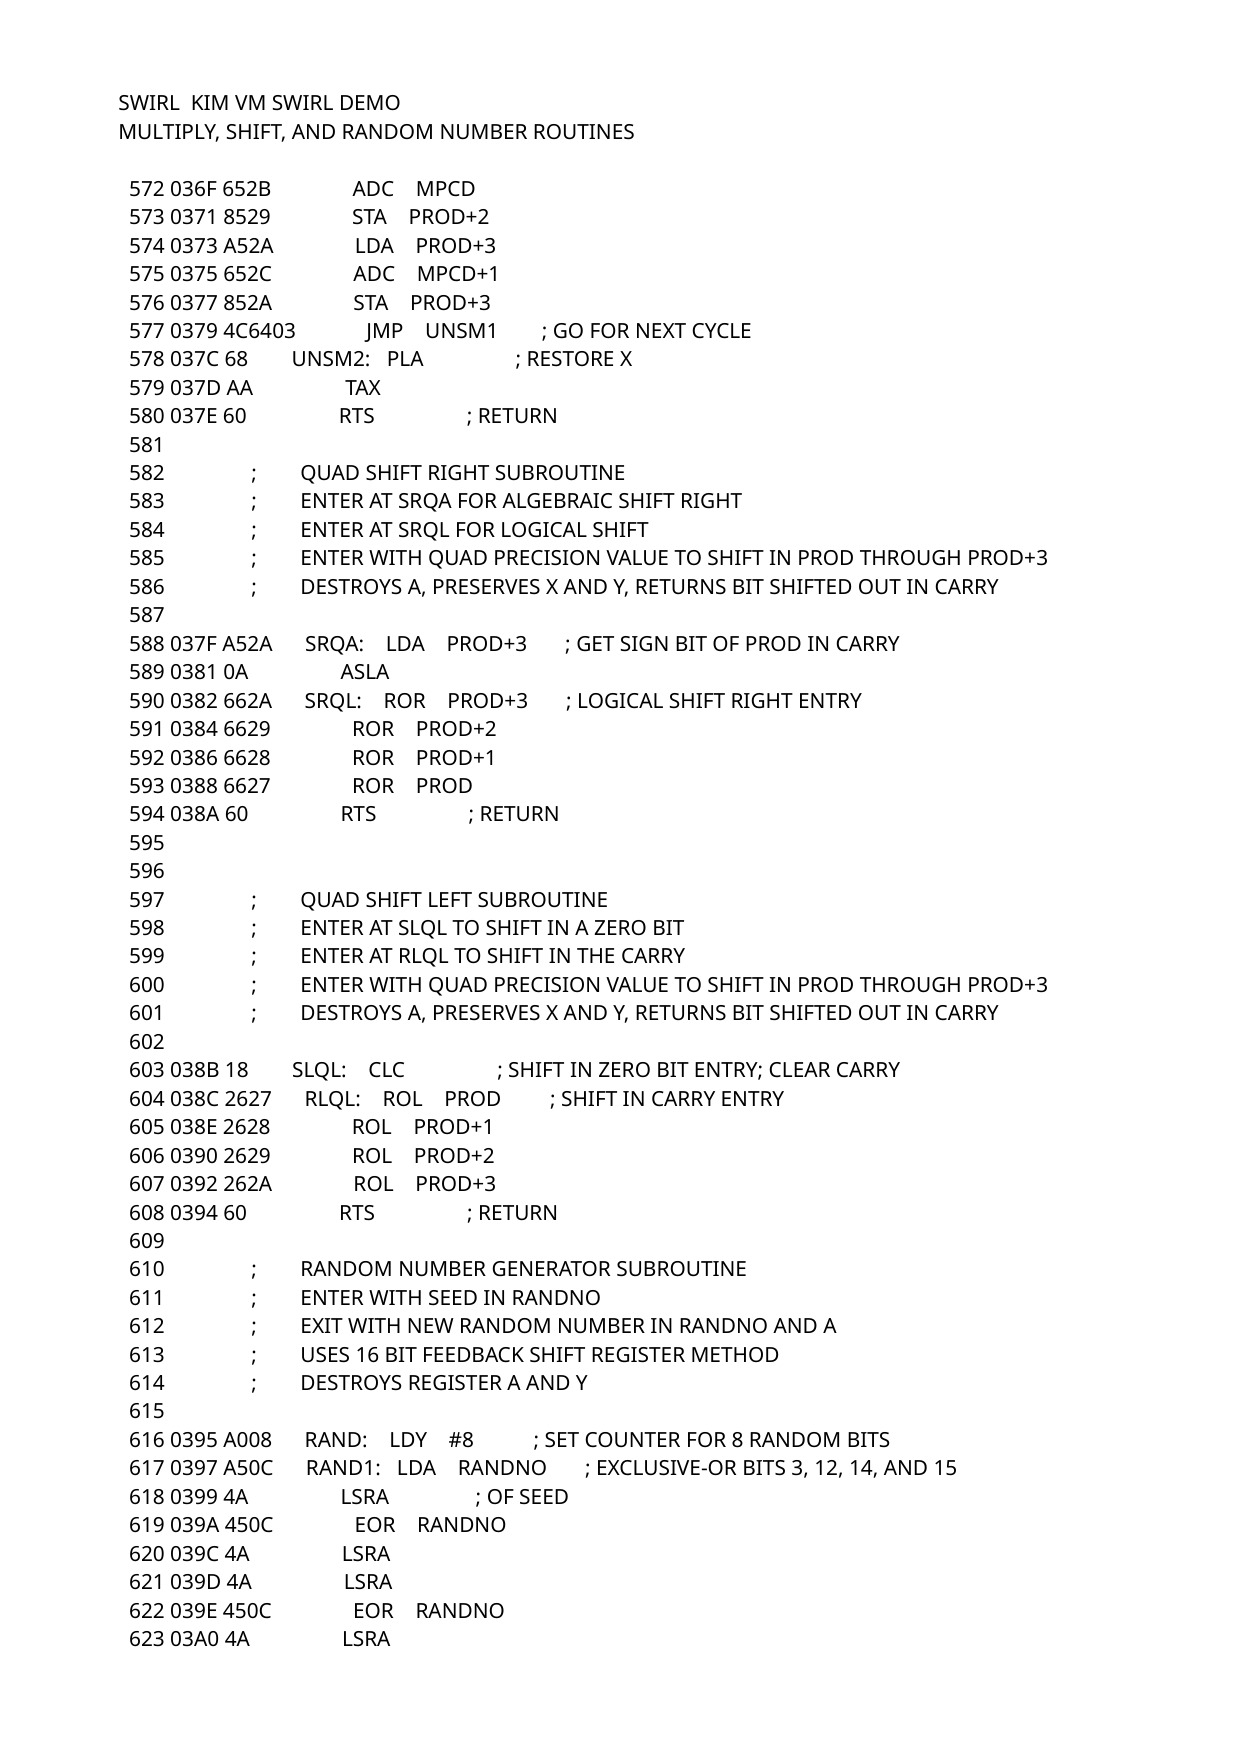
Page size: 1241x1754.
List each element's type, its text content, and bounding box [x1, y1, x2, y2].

text 611 ; ENTER WITH SEED IN RANDNO [118, 1283, 1152, 1311]
text 606 0390 2629 ROL PROD+2 [118, 1141, 1152, 1169]
text 599 ; ENTER AT RLQL TO SHIFT IN THE CARRY [118, 942, 1152, 970]
text 591 0384 6629 ROR PROD+2 [118, 714, 1152, 743]
text 572 036F 652B ADC MPCD [118, 174, 1152, 202]
text 586 ; DESTROYS A, PRESERVES X AND Y, RETURNS BIT SHIFTED OUT IN CARRY [118, 572, 1152, 600]
text 577 0379 4C6403 JMP UNSM1 ; GO FOR NEXT CYCLE [118, 316, 1152, 344]
text 607 0392 262A ROL PROD+3 [118, 1169, 1152, 1198]
text 588 037F A52A SRQA: LDA PROD+3 ; GET SIGN BIT OF PROD IN CARRY [118, 629, 1152, 657]
text 582 ; QUAD SHIFT RIGHT SUBROUTINE [118, 458, 1152, 487]
text SWIRL KIM VM SWIRL DEMO [118, 88, 1152, 117]
text 619 039A 450C EOR RANDNO [118, 1510, 1152, 1539]
text 580 037E 60 RTS ; RETURN [118, 401, 1152, 430]
text 590 0382 662A SRQL: ROR PROD+3 ; LOGICAL SHIFT RIGHT ENTRY [118, 686, 1152, 714]
text 584 ; ENTER AT SRQL FOR LOGICAL SHIFT [118, 515, 1152, 543]
text 615 [118, 1397, 1152, 1425]
text 616 0395 A008 RAND: LDY #8 ; SET COUNTER FOR 8 RANDOM BITS [118, 1425, 1152, 1453]
text 575 0375 652C ADC MPCD+1 [118, 259, 1152, 288]
text 609 [118, 1226, 1152, 1254]
text 581 [118, 430, 1152, 458]
text 617 0397 A50C RAND1: LDA RANDNO ; EXCLUSIVE-OR BITS 3, 12, 14, AND 15 [118, 1453, 1152, 1482]
text 579 037D AA TAX [118, 373, 1152, 401]
text 614 ; DESTROYS REGISTER A AND Y [118, 1368, 1152, 1397]
text 612 ; EXIT WITH NEW RANDOM NUMBER IN RANDNO AND A [118, 1311, 1152, 1340]
text 608 0394 60 RTS ; RETURN [118, 1198, 1152, 1226]
text 596 [118, 856, 1152, 885]
text 594 038A 60 RTS ; RETURN [118, 799, 1152, 828]
text 613 ; USES 16 BIT FEEDBACK SHIFT REGISTER METHOD [118, 1340, 1152, 1368]
text 623 03A0 4A LSRA [118, 1624, 1152, 1653]
text 583 ; ENTER AT SRQA FOR ALGEBRAIC SHIFT RIGHT [118, 487, 1152, 515]
text 598 ; ENTER AT SLQL TO SHIFT IN A ZERO BIT [118, 913, 1152, 942]
text 573 0371 8529 STA PROD+2 [118, 202, 1152, 231]
text 585 ; ENTER WITH QUAD PRECISION VALUE TO SHIFT IN PROD THROUGH PROD+3 [118, 543, 1152, 572]
text 603 038B 18 SLQL: CLC ; SHIFT IN ZERO BIT ENTRY; CLEAR CARRY [118, 1055, 1152, 1084]
text 618 0399 4A LSRA ; OF SEED [118, 1482, 1152, 1510]
text 621 039D 4A LSRA [118, 1567, 1152, 1596]
text 595 [118, 828, 1152, 856]
text 600 ; ENTER WITH QUAD PRECISION VALUE TO SHIFT IN PROD THROUGH PROD+3 [118, 970, 1152, 998]
text MULTIPLY, SHIFT, AND RANDOM NUMBER ROUTINES [118, 117, 1152, 145]
text 592 0386 6628 ROR PROD+1 [118, 743, 1152, 771]
text 587 [118, 600, 1152, 629]
text 597 ; QUAD SHIFT LEFT SUBROUTINE [118, 885, 1152, 913]
text 604 038C 2627 RLQL: ROL PROD ; SHIFT IN CARRY ENTRY [118, 1084, 1152, 1112]
text 576 0377 852A STA PROD+3 [118, 288, 1152, 316]
text 622 039E 450C EOR RANDNO [118, 1596, 1152, 1624]
text 605 038E 2628 ROL PROD+1 [118, 1112, 1152, 1141]
text 601 ; DESTROYS A, PRESERVES X AND Y, RETURNS BIT SHIFTED OUT IN CARRY [118, 998, 1152, 1027]
text 578 037C 68 UNSM2: PLA ; RESTORE X [118, 344, 1152, 373]
text 593 0388 6627 ROR PROD [118, 771, 1152, 799]
text 610 ; RANDOM NUMBER GENERATOR SUBROUTINE [118, 1254, 1152, 1283]
text 602 [118, 1027, 1152, 1055]
text 620 039C 4A LSRA [118, 1539, 1152, 1567]
text 589 0381 0A ASLA [118, 657, 1152, 686]
text 574 0373 A52A LDA PROD+3 [118, 231, 1152, 259]
